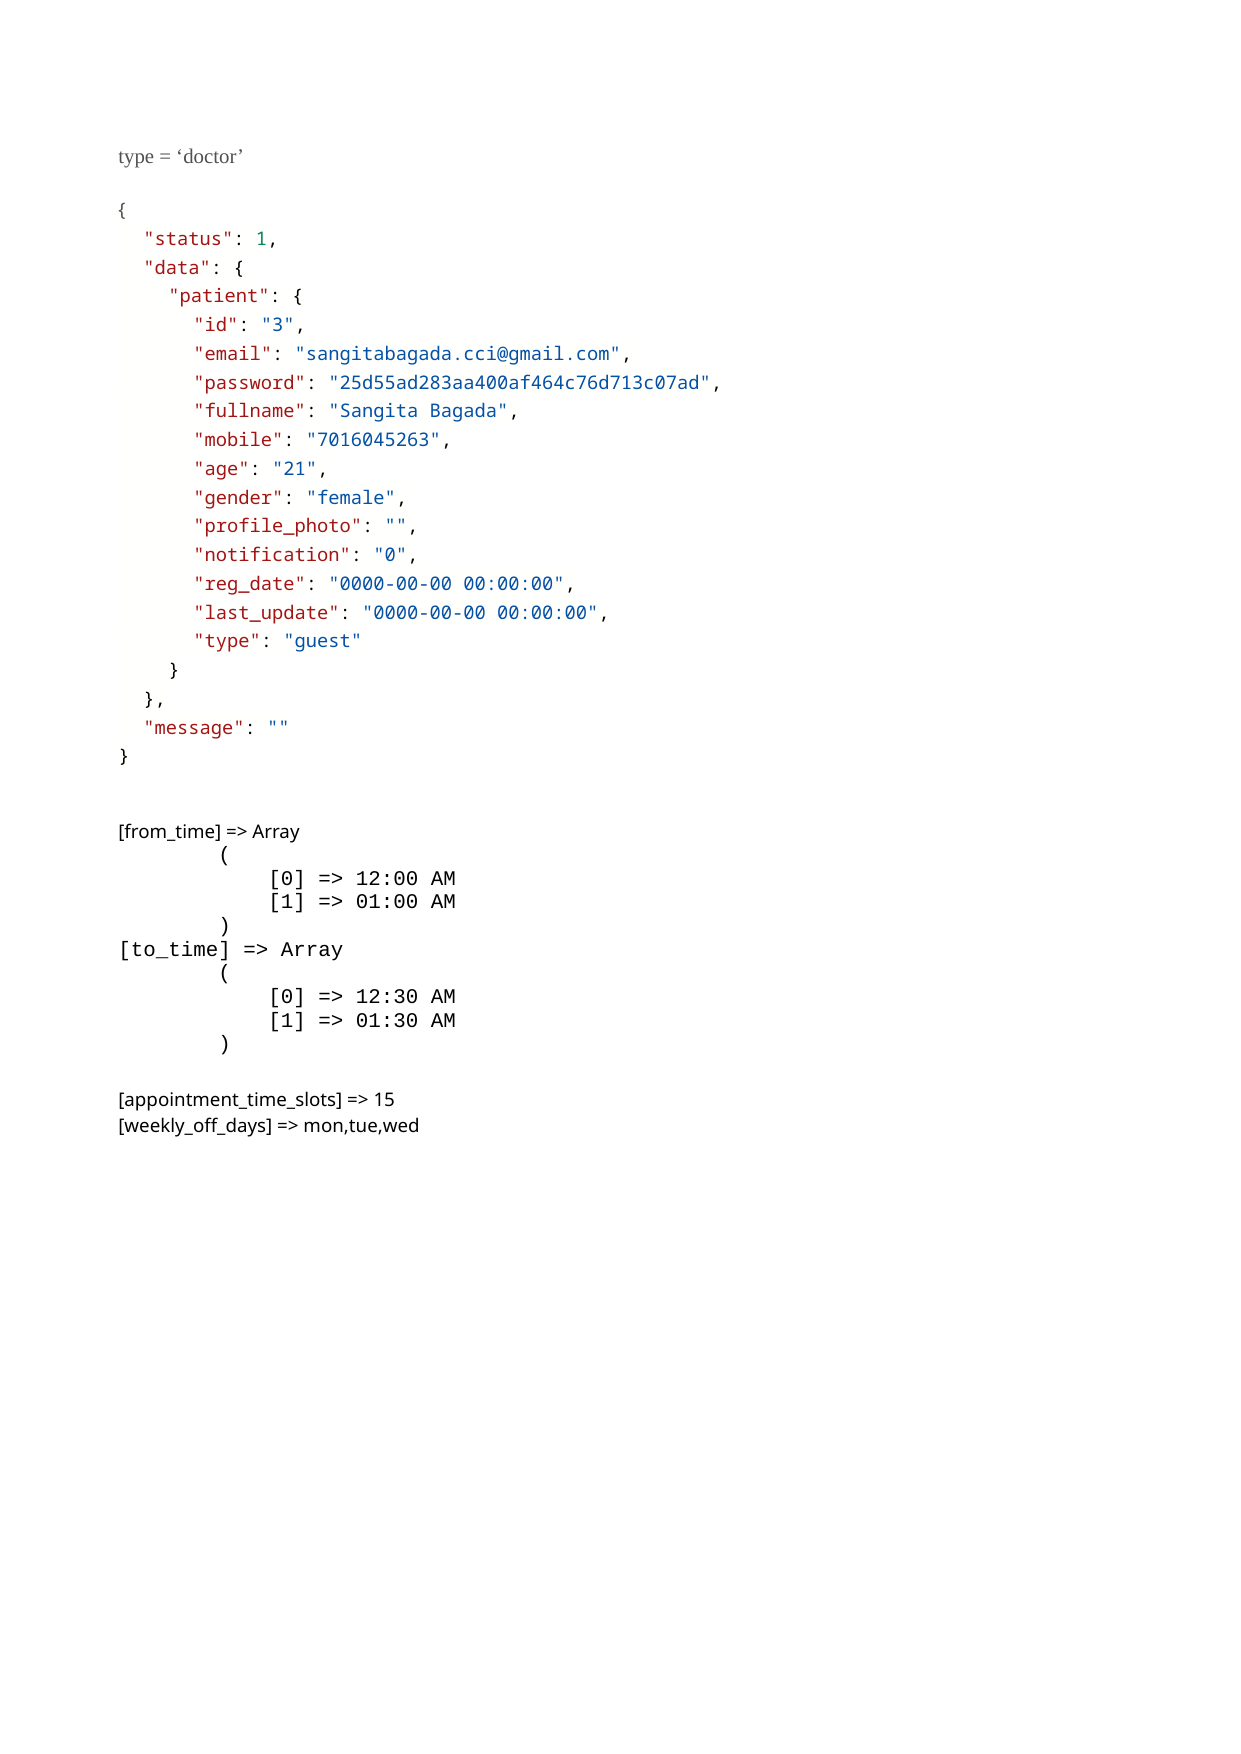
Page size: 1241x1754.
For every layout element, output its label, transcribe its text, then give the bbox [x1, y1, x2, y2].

text "profile_photo": "", [118, 509, 1122, 538]
text "type": "guest" [118, 624, 1122, 653]
text [0] => 12:30 AM [118, 986, 1122, 1010]
text "patient": { [118, 279, 1122, 308]
text "message": "" [118, 711, 1122, 739]
text [appointment_time_slots] => 15 [118, 1086, 1122, 1112]
text [0] => 12:00 AM [118, 868, 1122, 891]
text "id": "3", [118, 308, 1122, 337]
text "notification": "0", [118, 538, 1122, 567]
text ( [118, 962, 1122, 986]
text } [118, 739, 1122, 768]
text "data": { [118, 251, 1122, 279]
text type = ‘doctor’ [118, 144, 1122, 196]
text "status": 1, [118, 222, 1122, 251]
text }, [118, 682, 1122, 711]
text "gender": "female", [118, 481, 1122, 509]
text ) [118, 915, 1122, 939]
text [1] => 01:00 AM [118, 891, 1122, 915]
text } [118, 653, 1122, 682]
text "email": "sangitabagada.cci@gmail.com", [118, 337, 1122, 366]
text { [118, 196, 1122, 222]
text [weekly_off_days] => mon,tue,wed [118, 1112, 1122, 1137]
text "password": "25d55ad283aa400af464c76d713c07ad", [118, 366, 1122, 394]
text "age": "21", [118, 452, 1122, 481]
text "mobile": "7016045263", [118, 423, 1122, 452]
text "last_update": "0000-00-00 00:00:00", [118, 596, 1122, 624]
text ( [118, 844, 1122, 868]
text [to_time] => Array [118, 939, 1122, 962]
text [from_time] => Array [118, 819, 1122, 844]
text "reg_date": "0000-00-00 00:00:00", [118, 567, 1122, 596]
text ) [118, 1033, 1122, 1057]
text [1] => 01:30 AM [118, 1010, 1122, 1033]
text "fullname": "Sangita Bagada", [118, 394, 1122, 423]
